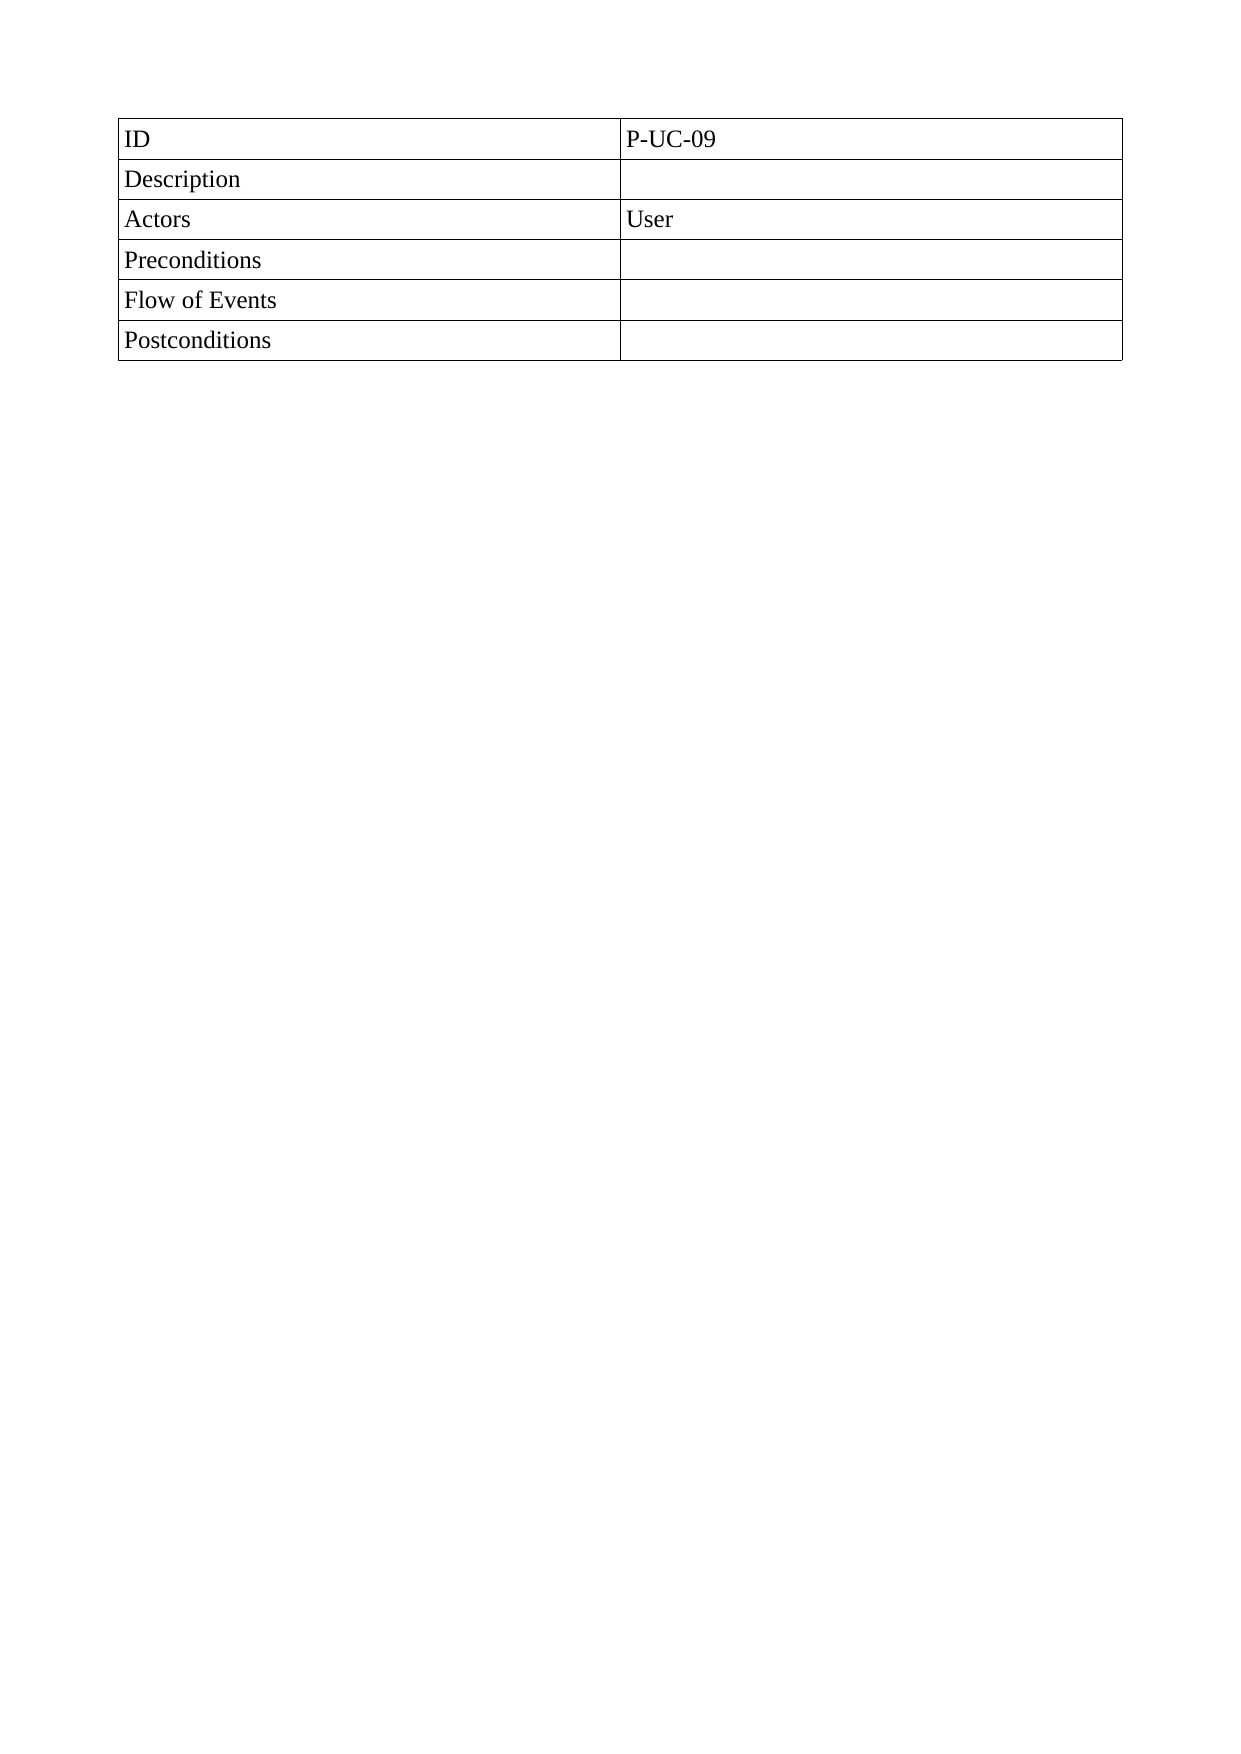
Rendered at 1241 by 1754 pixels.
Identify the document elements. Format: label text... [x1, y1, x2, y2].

table_cell Postconditions [119, 321, 620, 360]
table_cell ID [119, 119, 620, 158]
table_cell [621, 160, 1122, 199]
table_cell Preconditions [119, 240, 620, 279]
table_cell Flow of Events [119, 280, 620, 320]
table_cell Description [119, 160, 620, 199]
table_cell [621, 321, 1122, 360]
table_cell User [621, 200, 1122, 239]
table_cell P-UC-09 [621, 119, 1122, 158]
table_cell Actors [119, 200, 620, 239]
table_cell [621, 280, 1122, 320]
table_cell [621, 240, 1122, 279]
